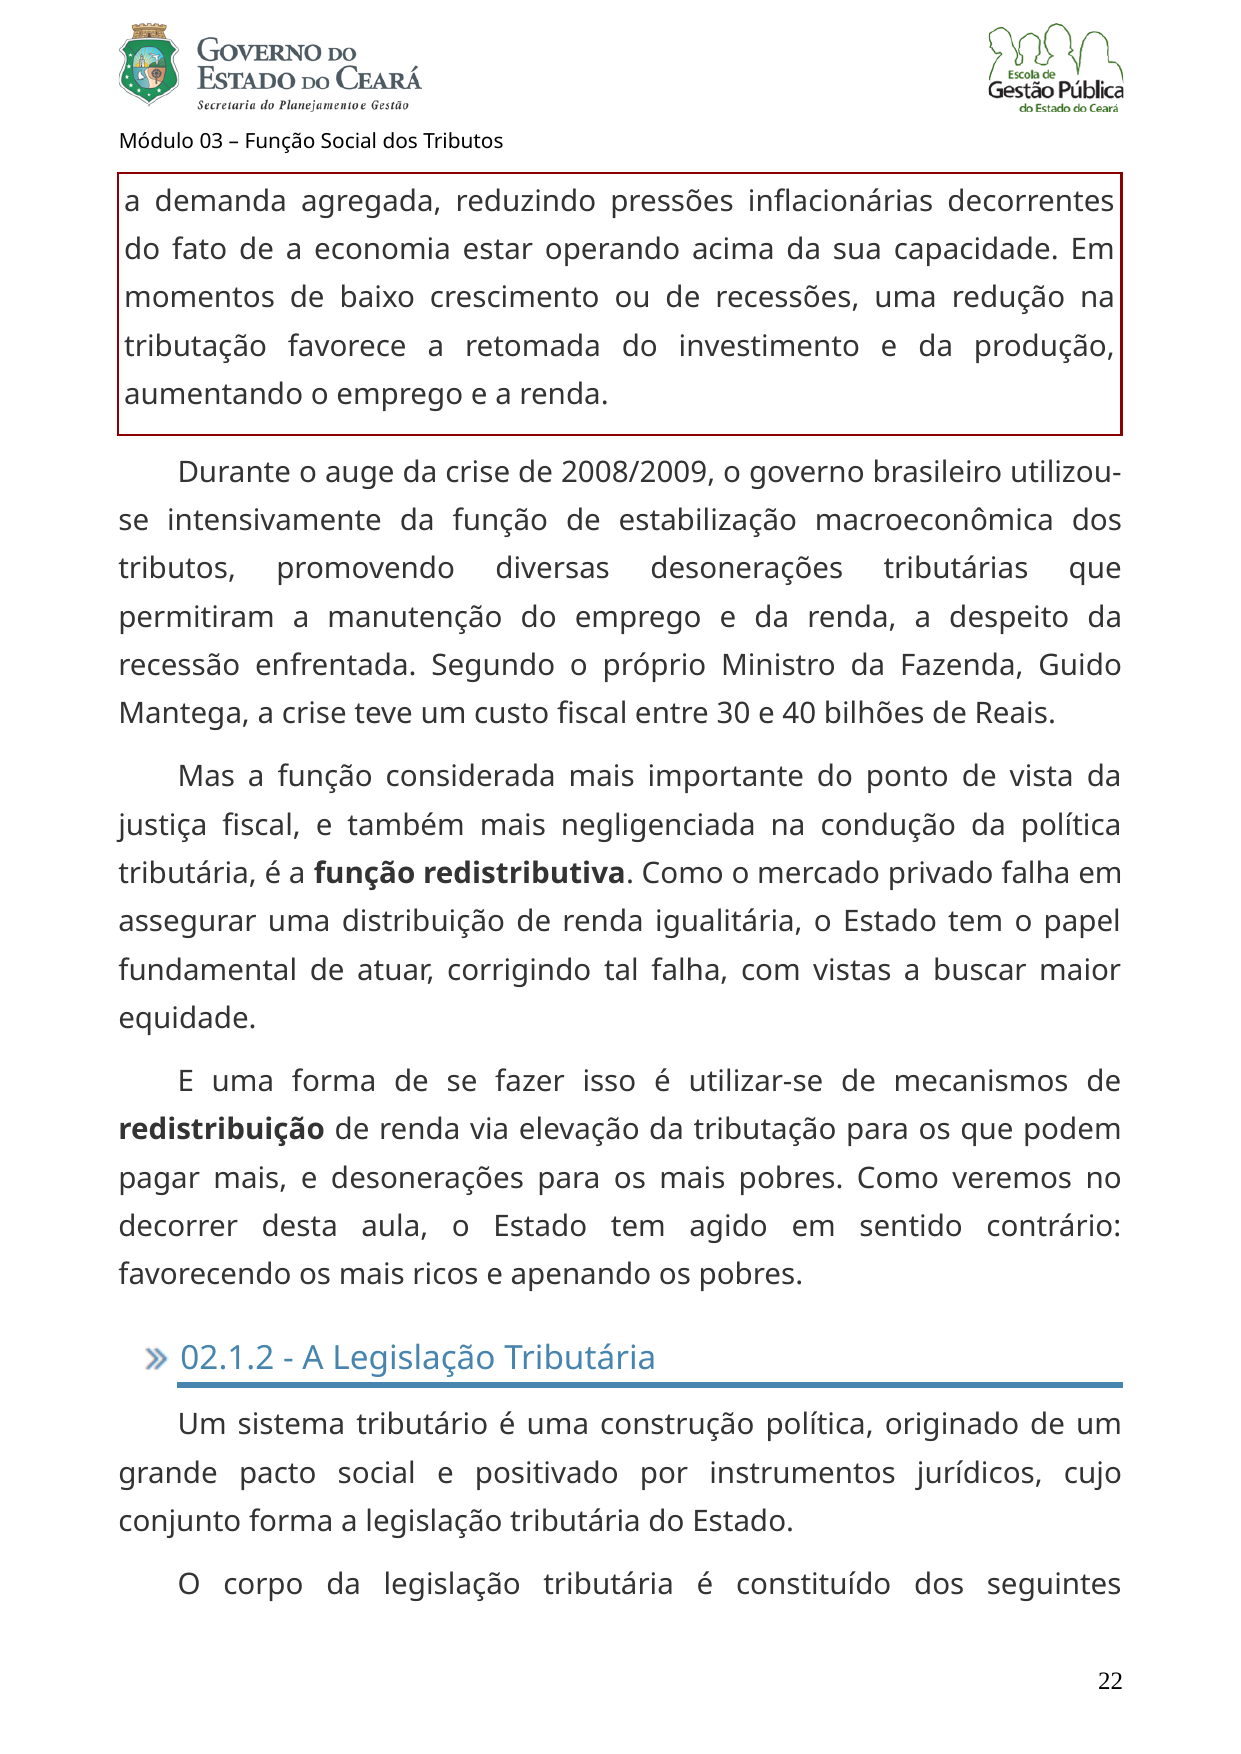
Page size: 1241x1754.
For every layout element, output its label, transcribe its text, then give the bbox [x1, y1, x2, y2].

table_header a demanda agregada, reduzindo pressões inflacionárias decorrentes do fato de a economia estar operando acima da sua capacidade. Em momentos de baixo crescimento ou de recessões, uma redução na tributação favorece a retomada do investimento e da produção, aumentando o emprego e a renda. [119, 174, 1120, 433]
subtitle 02.1.2 - A Legislação Tributária [177, 1331, 1123, 1382]
text Um sistema tributário é uma construção política, originado de um grande pacto social e positivado por instrumentos jurídicos, cujo conjunto forma a legislação tributária do Estado. [118, 1403, 1123, 1540]
picture [137, 1341, 175, 1378]
text O corpo da legislação tributária é constituído dos seguintes [118, 1563, 1123, 1603]
text E uma forma de se fazer isso é utilizar-se de mecanismos de redistribuição de renda via elevação da tributação para os que podem pagar mais, e desonerações para os mais pobres. Como veremos no decorrer desta aula, o Estado tem agido em sentido contrário: favorecendo os mais ricos e apenando os pobres. [118, 1060, 1123, 1293]
text Durante o auge da crise de 2008/2009, o governo brasileiro utilizou-se intensivamente da função de estabilização macroeconômica dos tributos, promovendo diversas desonerações tributárias que permitiram a manutenção do emprego e da renda, a despeito da recessão enfrentada. Segundo o próprio Ministro da Fazenda, Guido Mantega, a crise teve um custo fiscal entre 30 e 40 bilhões de Reais. [118, 450, 1123, 732]
text Mas a função considerada mais importante do ponto de vista da justiça fiscal, e também mais negligenciada na condução da política tributária, é a função redistributiva. Como o mercado privado falha em assegurar uma distribuição de renda igualitária, o Estado tem o papel fundamental de atuar, corrigindo tal falha, com vistas a buscar maior equidade. [118, 755, 1123, 1037]
picture [118, 23, 1124, 112]
